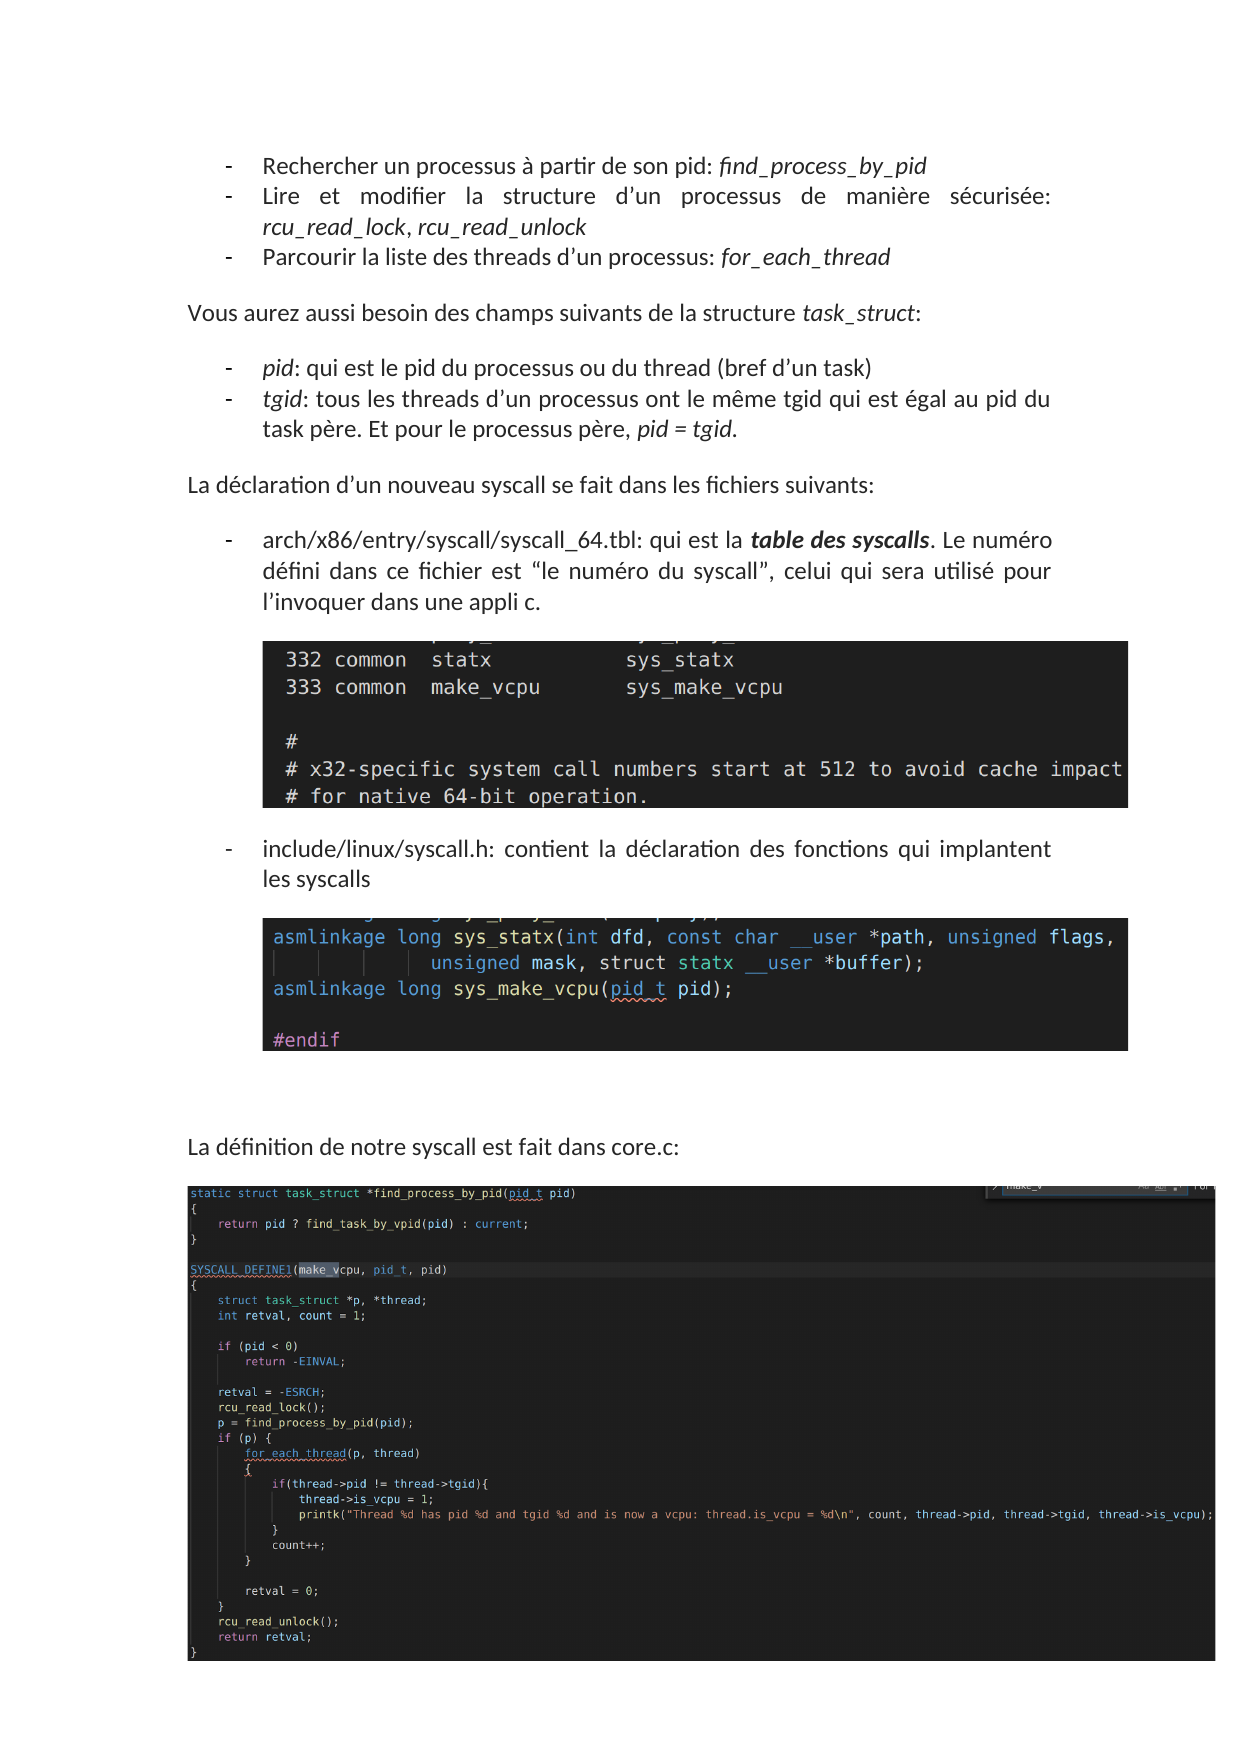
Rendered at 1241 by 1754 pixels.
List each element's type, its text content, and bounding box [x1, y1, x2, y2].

text La déclaration d’un nouveau syscall se fait dans les fichiers suivants: [187, 469, 1053, 500]
list Lire et modifier la structure d’un processus de manière sécurisée: rcu_read_lock, rcu_read_unlock [225, 181, 1053, 242]
list include/linux/syscall.h: contient la déclaration des fonctions qui implantent les syscalls [225, 833, 1053, 894]
list arch/x86/entry/syscall/syscall_64.tbl: qui est la table des syscalls. Le numéro défini dans ce fichier est “le numéro du syscall”, celui qui sera utilisé pour l’invoquer dans une appli c. [225, 525, 1053, 616]
picture [262, 641, 1129, 808]
picture [262, 918, 1129, 1051]
text La définition de notre syscall est fait dans core.c: [187, 1131, 1053, 1161]
list Parcourir la liste des threads d’un processus: for_each_thread [225, 242, 1053, 272]
list tgid: tous les threads d’un processus ont le même tgid qui est égal au pid du task père. Et pour le processus père, pid = tgid. [225, 383, 1053, 444]
list Rechercher un processus à partir de son pid: find_process_by_pid [225, 150, 1053, 181]
text Vous aurez aussi besoin des champs suivants de la structure task_struct: [187, 297, 1053, 328]
picture [187, 1186, 1216, 1661]
list pid: qui est le pid du processus ou du thread (bref d’un task) [225, 353, 1053, 383]
